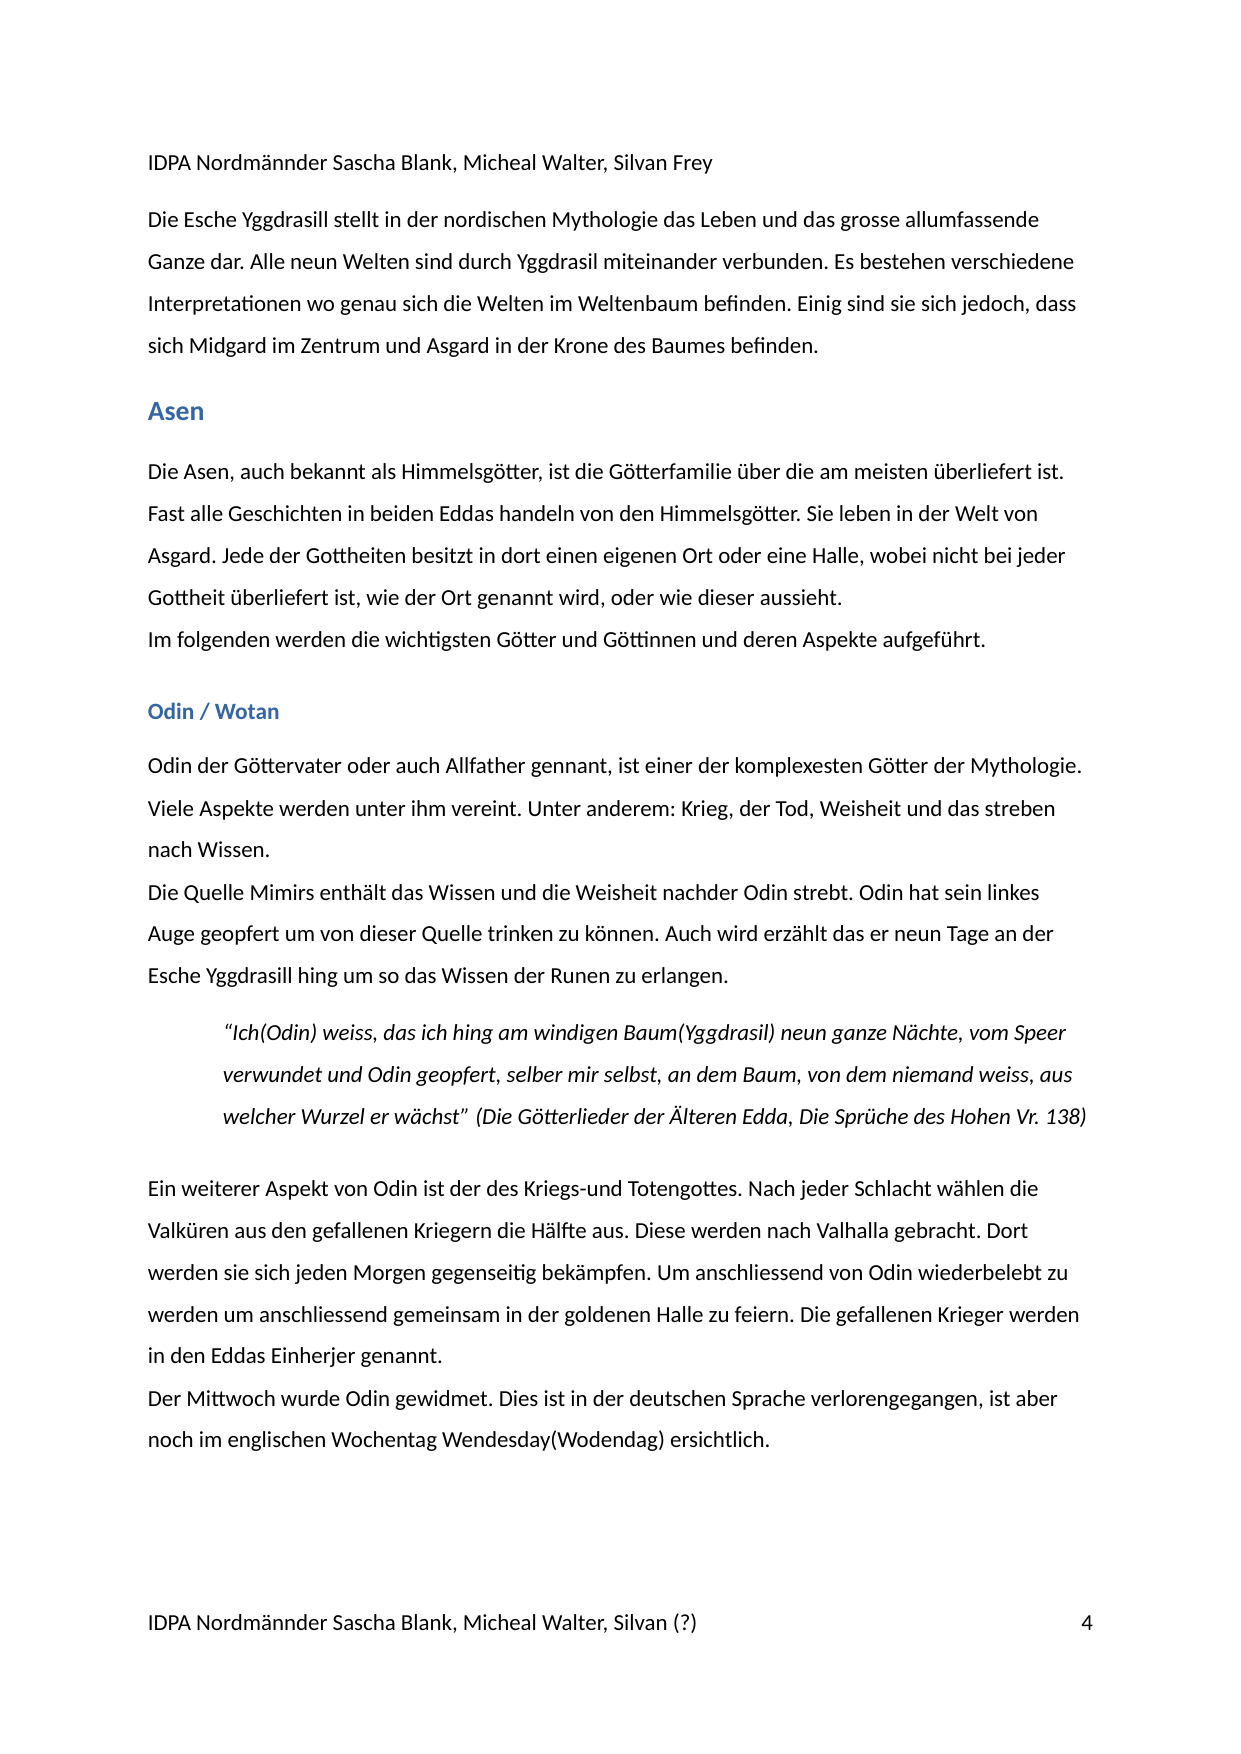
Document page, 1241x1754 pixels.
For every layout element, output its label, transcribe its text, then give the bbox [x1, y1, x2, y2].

text Die Asen, auch bekannt als Himmelsgötter, ist die Götterfamilie über die am meisten überliefert ist. Fast alle Geschichten in beiden Eddas handeln von den Himmelsgötter. Sie leben in der Welt von Asgard. Jede der Gottheiten besitzt in dort einen eigenen Ort oder eine Halle, wobei nicht bei jeder Gottheit überliefert ist, wie der Ort genannt wird, oder wie dieser aussieht. [148, 457, 1093, 611]
subtitle Asen [148, 394, 1093, 428]
subtitle Odin / Wotan [148, 696, 1093, 725]
text Die Quelle Mimirs enthält das Wissen und die Weisheit nachder Odin strebt. Odin hat sein linkes Auge geopfert um von dieser Quelle trinken zu können. Auch wird erzählt das er neun Tage an der Esche Yggdrasill hing um so das Wissen der Runen zu erlangen. [148, 878, 1093, 989]
text Der Mittwoch wurde Odin gewidmet. Dies ist in der deutschen Sprache verlorengegangen, ist aber noch im englischen Wochentag Wendesday(Wodendag) ersichtlich. [148, 1384, 1093, 1454]
text Die Esche Yggdrasill stellt in der nordischen Mythologie das Leben und das grosse allumfassende Ganze dar. Alle neun Welten sind durch Yggdrasil miteinander verbunden. Es bestehen verschiedene Interpretationen wo genau sich die Welten im Weltenbaum befinden. Einig sind sie sich jedoch, dass sich Midgard im Zentrum und Asgard in der Krone des Baumes befinden. [148, 205, 1093, 359]
text Odin der Göttervater oder auch Allfather gennant, ist einer der komplexesten Götter der Mythologie. Viele Aspekte werden unter ihm vereint. Unter anderem: Krieg, der Tod, Weisheit und das streben nach Wissen. [148, 752, 1093, 864]
text “Ich(Odin) weiss, das ich hing am windigen Baum(Yggdrasil) neun ganze Nächte, vom Speer verwundet und Odin geopfert, selber mir selbst, an dem Baum, von dem niemand weiss, aus welcher Wurzel er wächst” (Die Götterlieder der Älteren Edda, Die Sprüche des Hohen Vr. 138) [223, 1018, 1093, 1130]
text Im folgenden werden die wichtigsten Götter und Göttinnen und deren Aspekte aufgeführt. [148, 625, 1093, 653]
text Ein weiterer Aspekt von Odin ist der des Kriegs-und Totengottes. Nach jeder Schlacht wählen die Valküren aus den gefallenen Kriegern die Hälfte aus. Diese werden nach Valhalla gebracht. Dort werden sie sich jeden Morgen gegenseitig bekämpfen. Um anschliessend von Odin wiederbelebt zu werden um anschliessend gemeinsam in der goldenen Halle zu feiern. Die gefallenen Krieger werden in den Eddas Einherjer genannt. [148, 1174, 1093, 1370]
